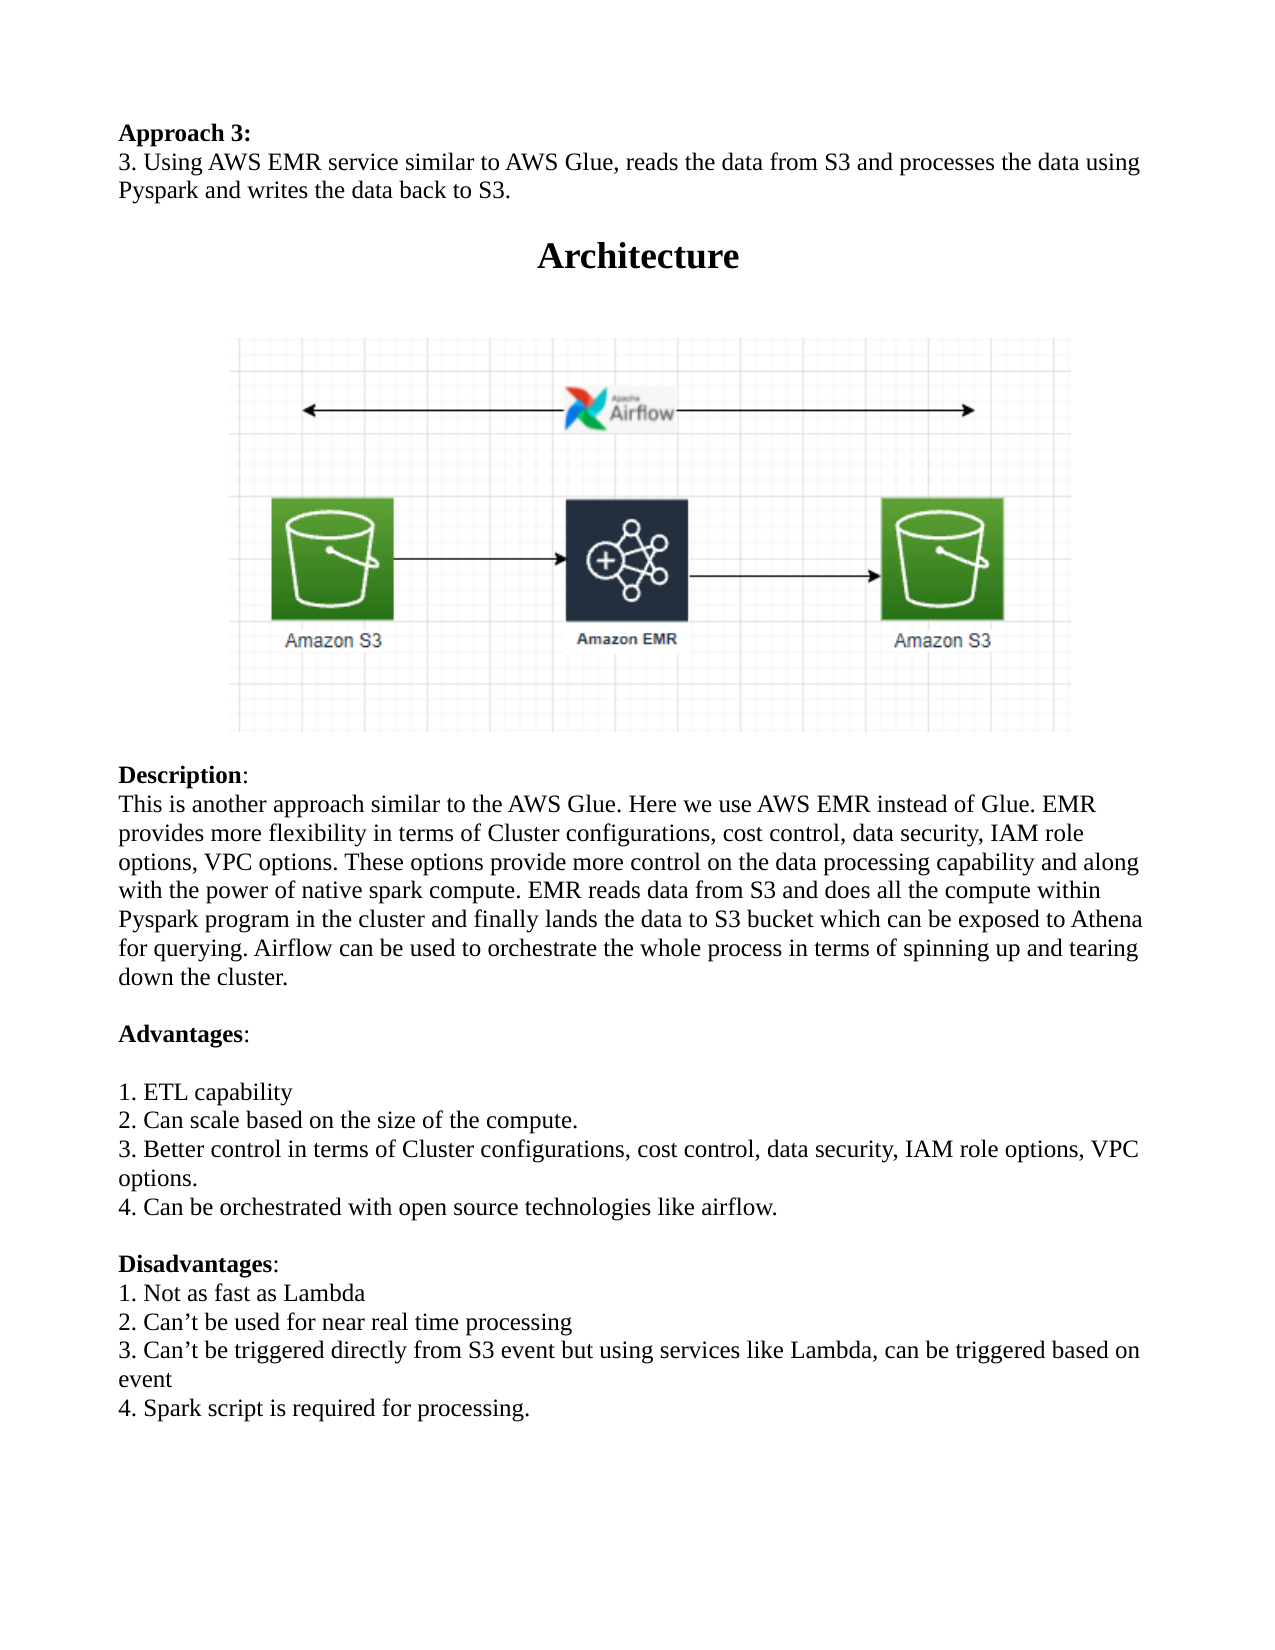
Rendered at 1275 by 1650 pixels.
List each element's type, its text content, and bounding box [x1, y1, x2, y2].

text 3. Using AWS EMR service similar to AWS Glue, reads the data from S3 and processes the data using Pyspark and writes the data back to S3. [118, 147, 1157, 204]
text Approach 3: [118, 118, 1157, 147]
text Advantages: [118, 1019, 1157, 1048]
text 3. Better control in terms of Cluster configurations, cost control, data security, IAM role options, VPC options. [118, 1134, 1157, 1192]
text 2. Can scale based on the size of the compute. [118, 1106, 1157, 1134]
text Disadvantages: [118, 1249, 1157, 1278]
text 4. Can be orchestrated with open source technologies like airflow. [118, 1192, 1157, 1221]
text Architecture [118, 233, 1157, 276]
text 4. Spark script is required for processing. [118, 1393, 1157, 1422]
text This is another approach similar to the AWS Glue. Here we use AWS EMR instead of Glue. EMR provides more flexibility in terms of Cluster configurations, cost control, data security, IAM role options, VPC options. These options provide more control on the data processing capability and along with the power of native spark compute. EMR reads data from S3 and does all the compute within Pyspark program in the cluster and finally lands the data to S3 bucket which can be exposed to Athena for querying. Airflow can be used to orchestrate the whole process in terms of spinning up and tearing down the cluster. [118, 789, 1157, 991]
picture [228, 338, 1072, 732]
text 2. Can’t be used for near real time processing [118, 1307, 1157, 1336]
text 3. Can’t be triggered directly from S3 event but using services like Lambda, can be triggered based on event [118, 1336, 1157, 1393]
text 1. ETL capability [118, 1077, 1157, 1106]
text 1. Not as fast as Lambda [118, 1278, 1157, 1307]
text Description: [118, 761, 1157, 789]
